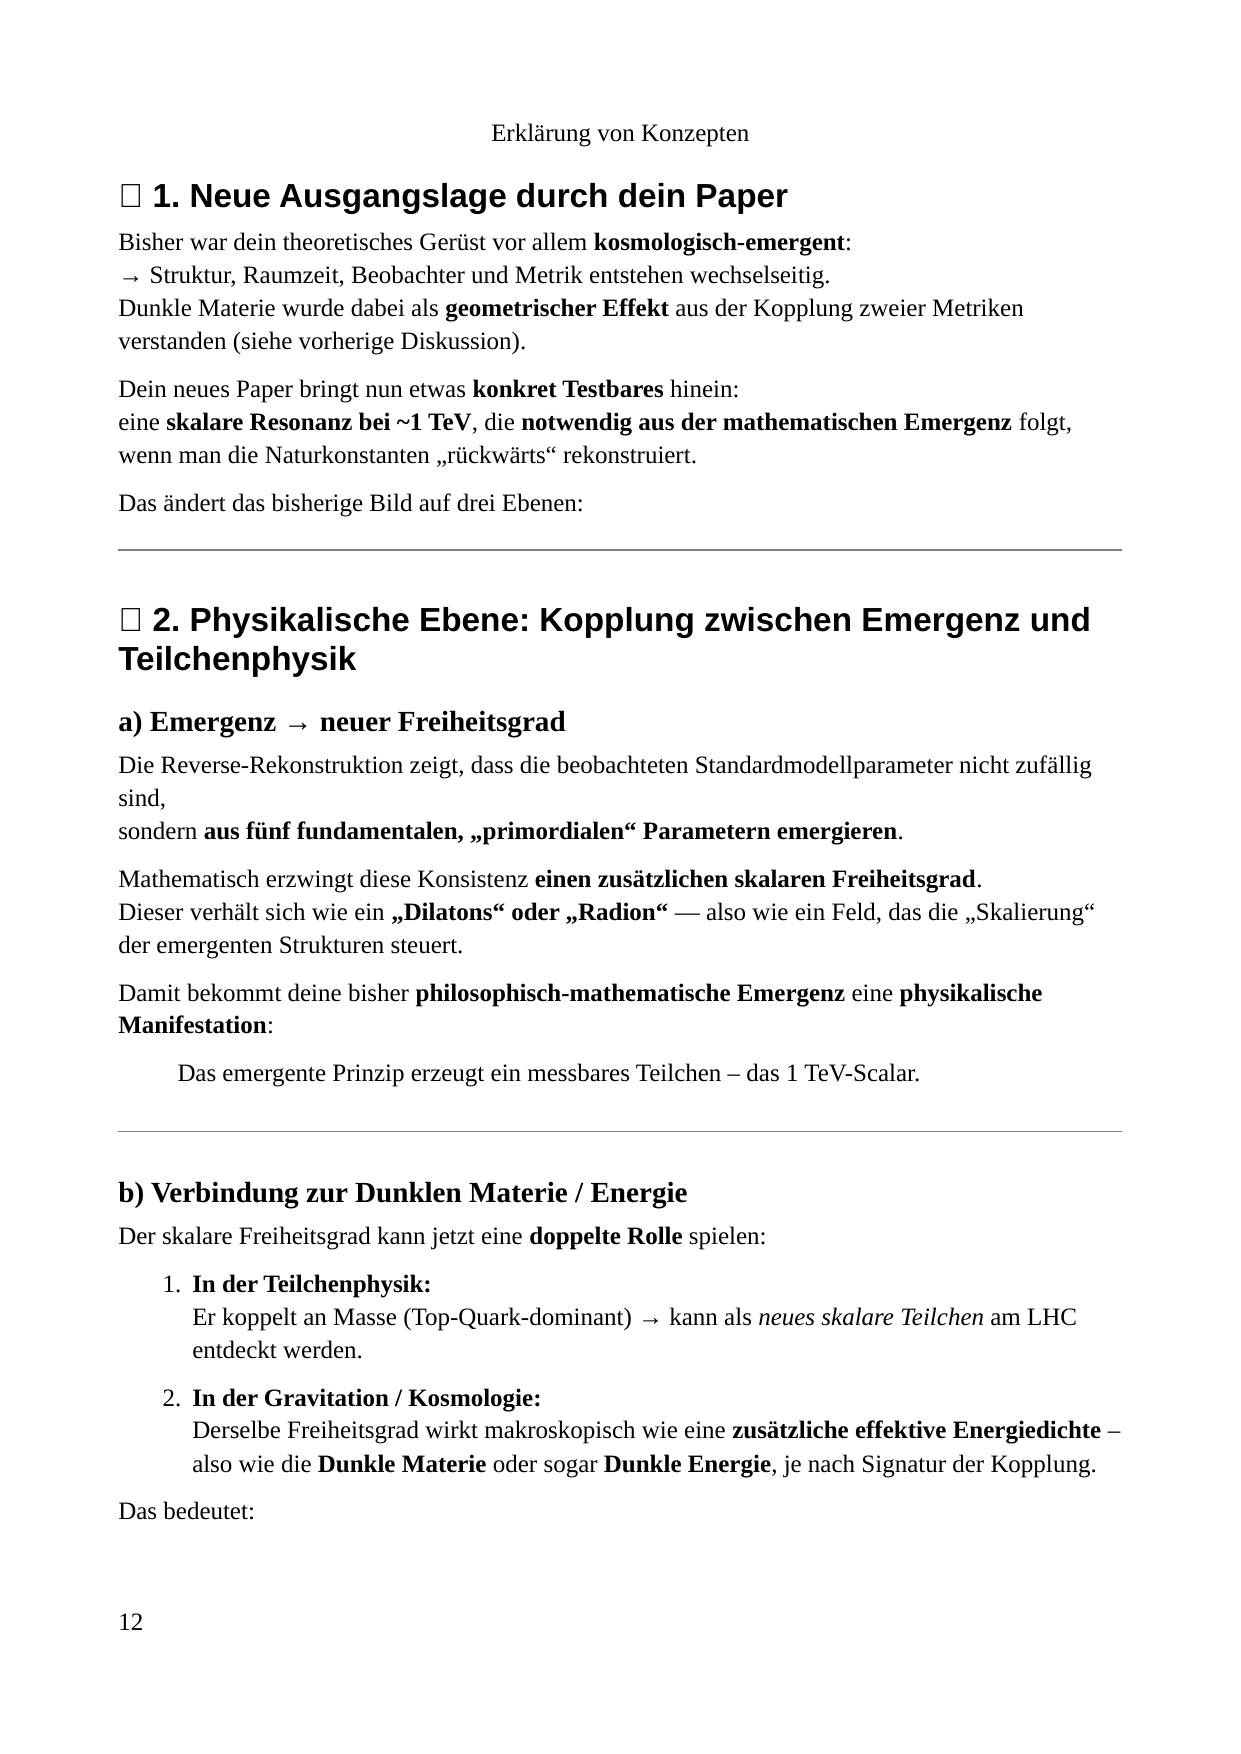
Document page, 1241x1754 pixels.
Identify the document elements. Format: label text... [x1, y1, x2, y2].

subtitle 🔹 1. Neue Ausgangslage durch dein Paper [118, 176, 1122, 215]
text Das ändert das bisherige Bild auf drei Ebenen: [118, 488, 1122, 516]
subtitle 🔹 2. Physikalische Ebene: Kopplung zwischen Emergenz und Teilchenphysik [118, 600, 1122, 677]
text Damit bekommt deine bisher philosophisch-mathematische Emergenz eine physikalische Manifestation: [118, 978, 1122, 1039]
text Bisher war dein theoretisches Gerüst vor allem kosmologisch-emergent: → Struktur, Raumzeit, Beobachter und Metrik entstehen wechselseitig. Dunkle Materie wurde dabei als geometrischer Effekt aus der Kopplung zweier Metriken verstanden (siehe vorherige Diskussion). [118, 227, 1122, 355]
list In der Gravitation / Kosmologie: Derselbe Freiheitsgrad wirkt makroskopisch wie eine zusätzliche effektive Energiedichte – also wie die Dunkle Materie oder sogar Dunkle Energie, je nach Signatur der Kopplung. [162, 1383, 1122, 1477]
text Mathematisch erzwingt diese Konsistenz einen zusätzlichen skalaren Freiheitsgrad. Dieser verhält sich wie ein „Dilatons“ oder „Radion“ — also wie ein Feld, das die „Skalierung“ der emergenten Strukturen steuert. [118, 864, 1122, 959]
subtitle b) Verbindung zur Dunklen Materie / Energie [118, 1175, 1122, 1209]
text Die Reverse-Rekonstruktion zeigt, dass die beobachteten Standardmodellparameter nicht zufällig sind, sondern aus fünf fundamentalen, „primordialen“ Parametern emergieren. [118, 750, 1122, 845]
list In der Teilchenphysik: Er koppelt an Masse (Top-Quark-dominant) → kann als neues skalare Teilchen am LHC entdeckt werden. [162, 1269, 1122, 1364]
text Dein neues Paper bringt nun etwas konkret Testbares hinein: eine skalare Resonanz bei ~1 TeV, die notwendig aus der mathematischen Emergenz folgt, wenn man die Naturkonstanten „rückwärts“ rekonstruiert. [118, 374, 1122, 469]
text Das emergente Prinzip erzeugt ein messbares Teilchen – das 1 TeV-Scalar. [177, 1058, 1063, 1087]
text Das bedeutet: [118, 1496, 1122, 1525]
subtitle a) Emergenz → neuer Freiheitsgrad [118, 704, 1122, 738]
text Der skalare Freiheitsgrad kann jetzt eine doppelte Rolle spielen: [118, 1221, 1122, 1250]
